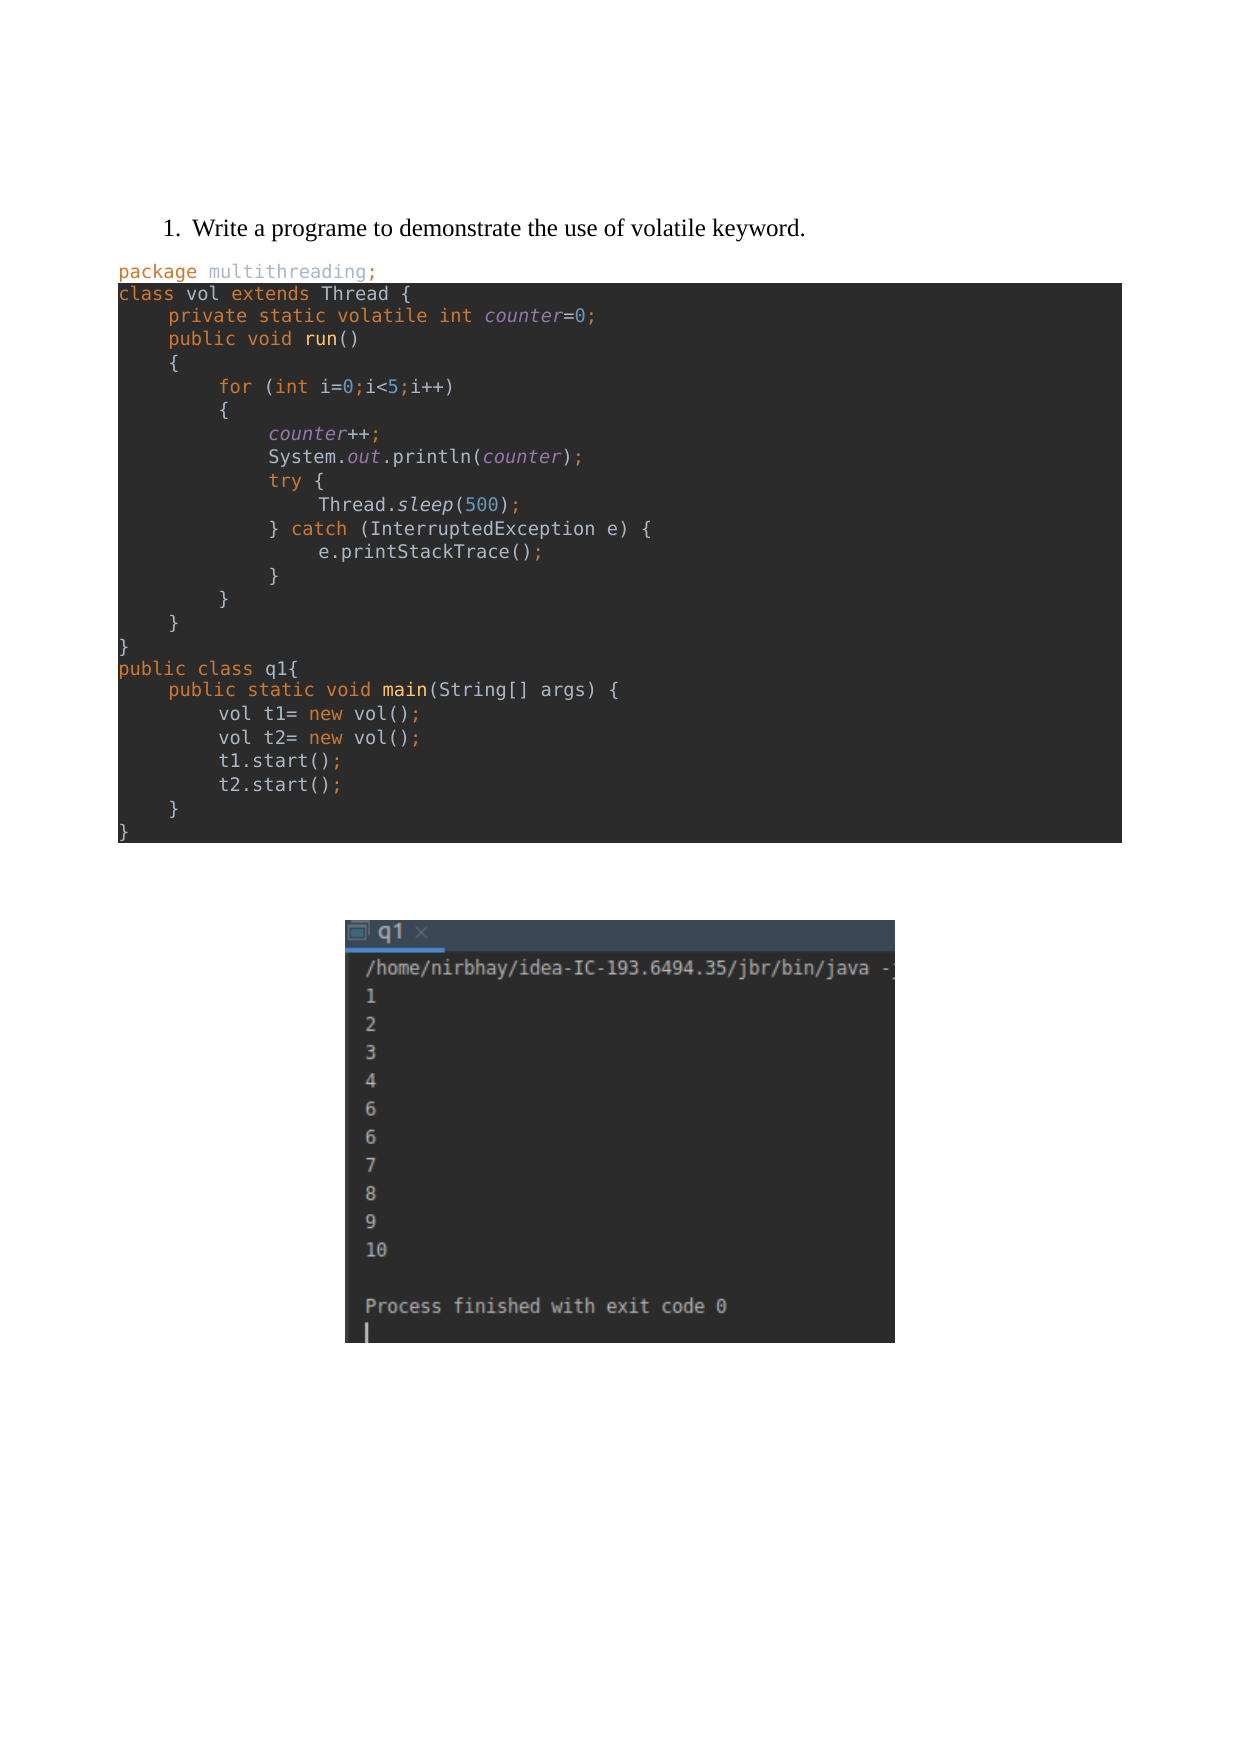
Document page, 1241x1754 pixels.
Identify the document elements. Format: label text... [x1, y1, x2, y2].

text counter++; [118, 423, 1122, 447]
text public class q1{ [118, 658, 1122, 679]
text class vol extends Thread { [118, 283, 1122, 305]
text public static void main(String[] args) { [118, 679, 1122, 703]
text { [118, 352, 1122, 376]
text { [118, 399, 1122, 423]
text } [118, 636, 1122, 658]
text Thread.sleep(500); [118, 494, 1122, 517]
list Write a programe to demonstrate the use of volatile keyword. [162, 213, 1122, 242]
text } [118, 565, 1122, 588]
text } [118, 798, 1122, 821]
text vol t2= new vol(); [118, 727, 1122, 750]
text for (int i=0;i<5;i++) [118, 376, 1122, 399]
text package multithreading; [118, 261, 1122, 283]
text t2.start(); [118, 774, 1122, 798]
text } [118, 588, 1122, 612]
text System.out.println(counter); [118, 447, 1122, 470]
text vol t1= new vol(); [118, 703, 1122, 727]
text try { [118, 470, 1122, 494]
picture [345, 920, 895, 1343]
text } [118, 612, 1122, 636]
text } catch (InterruptedException e) { [118, 517, 1122, 541]
text t1.start(); [118, 750, 1122, 774]
text public void run() [118, 328, 1122, 352]
text private static volatile int counter=0; [118, 305, 1122, 328]
text e.printStackTrace(); [118, 541, 1122, 565]
text } [118, 821, 1122, 843]
